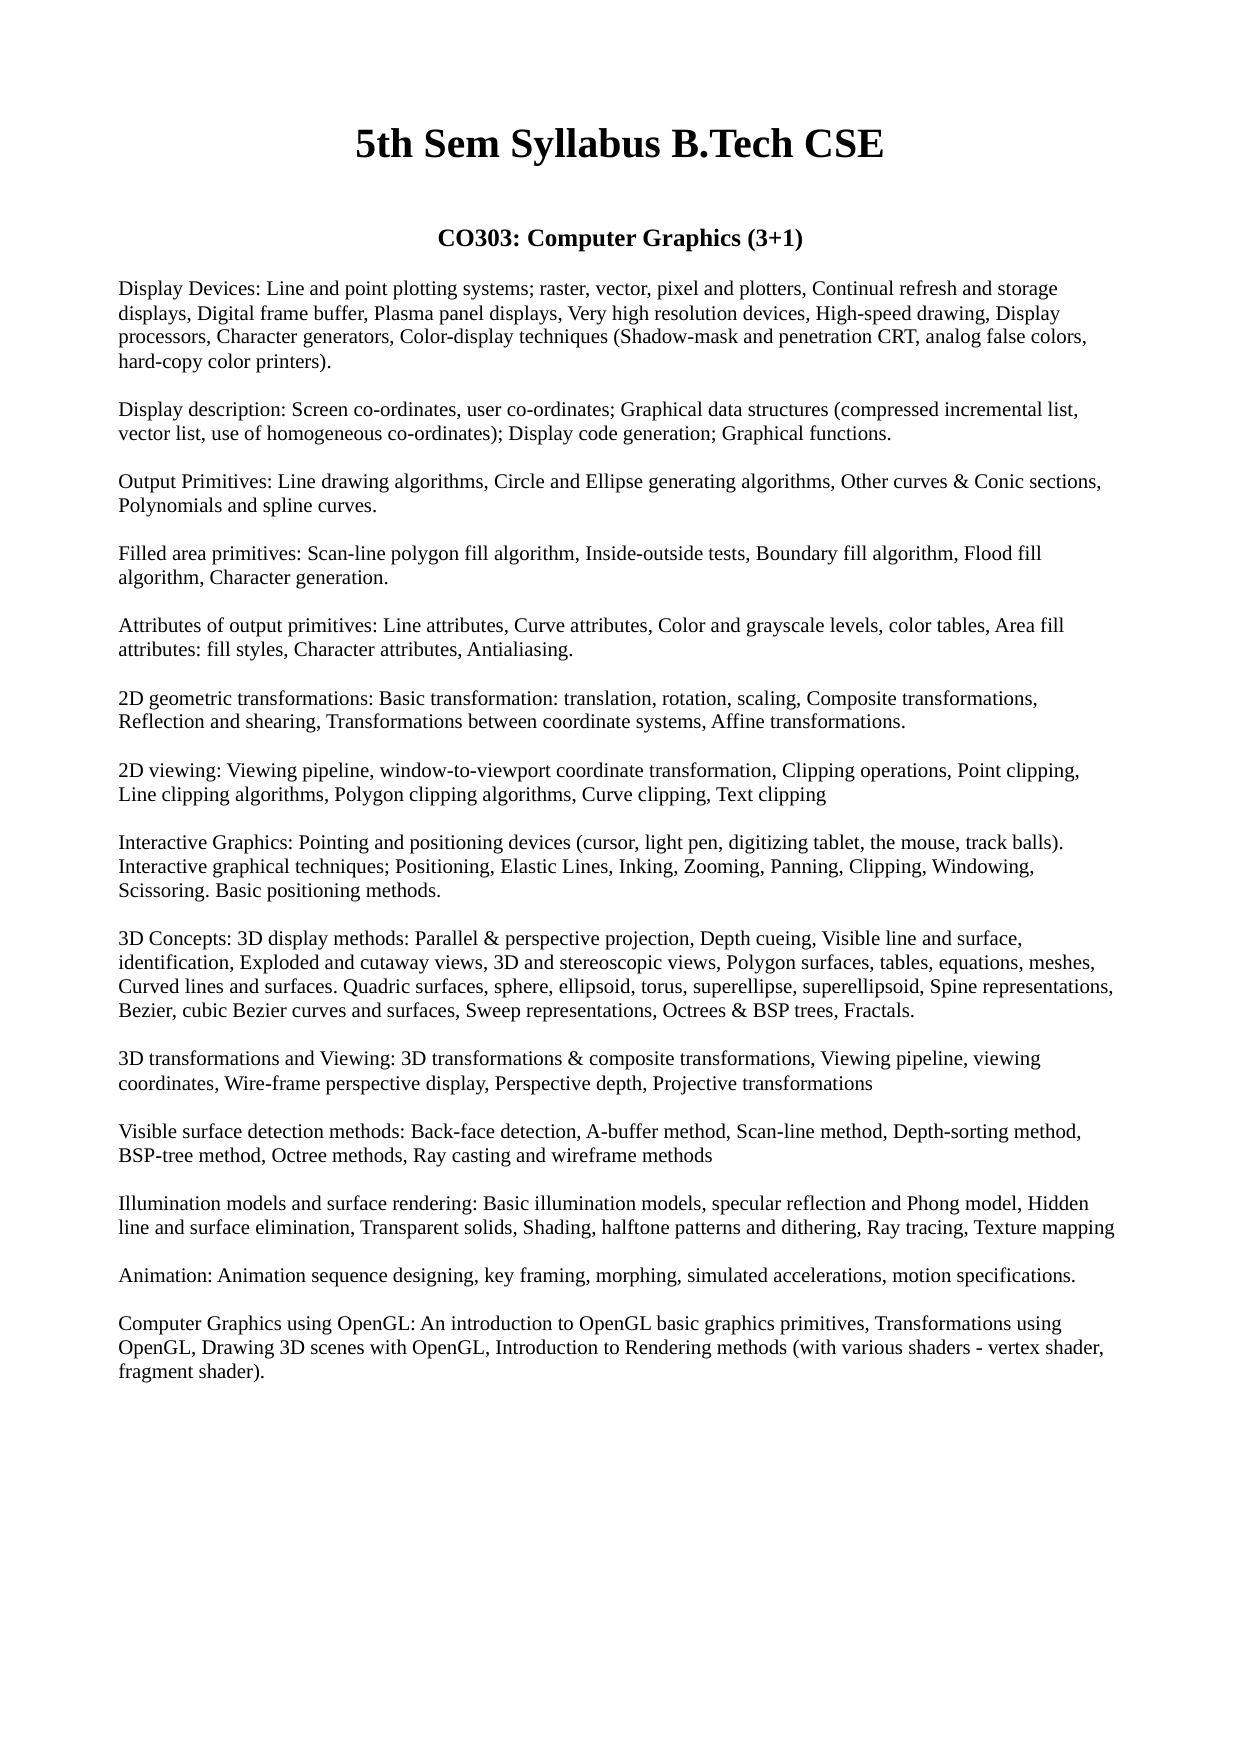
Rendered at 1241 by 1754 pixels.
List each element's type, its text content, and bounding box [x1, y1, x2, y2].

text CO303: Computer Graphics (3+1) [118, 223, 1122, 252]
text Display description: Screen co-ordinates, user co-ordinates; Graphical data structures (compressed incremental list, vector list, use of homogeneous co-ordinates); Display code generation; Graphical functions. [118, 397, 1122, 445]
text Attributes of output primitives: Line attributes, Curve attributes, Color and grayscale levels, color tables, Area fill attributes: fill styles, Character attributes, Antialiasing. [118, 613, 1122, 661]
text 2D viewing: Viewing pipeline, window-to-viewport coordinate transformation, Clipping operations, Point clipping, Line clipping algorithms, Polygon clipping algorithms, Curve clipping, Text clipping [118, 758, 1122, 806]
text Illumination models and surface rendering: Basic illumination models, specular reflection and Phong model, Hidden line and surface elimination, Transparent solids, Shading, halftone patterns and dithering, Ray tracing, Texture mapping [118, 1191, 1122, 1239]
text 5th Sem Syllabus B.Tech CSE [118, 118, 1122, 166]
text Filled area primitives: Scan-line polygon fill algorithm, Inside-outside tests, Boundary fill algorithm, Flood fill algorithm, Character generation. [118, 541, 1122, 589]
text 3D transformations and Viewing: 3D transformations & composite transformations, Viewing pipeline, viewing coordinates, Wire-frame perspective display, Perspective depth, Projective transformations [118, 1046, 1122, 1094]
text Interactive Graphics: Pointing and positioning devices (cursor, light pen, digitizing tablet, the mouse, track balls). Interactive graphical techniques; Positioning, Elastic Lines, Inking, Zooming, Panning, Clipping, Windowing, Scissoring. Basic positioning methods. [118, 830, 1122, 902]
text Display Devices: Line and point plotting systems; raster, vector, pixel and plotters, Continual refresh and storage displays, Digital frame buffer, Plasma panel displays, Very high resolution devices, High-speed drawing, Display processors, Character generators, Color-display techniques (Shadow-mask and penetration CRT, analog false colors, hard-copy color printers). [118, 276, 1122, 373]
text Visible surface detection methods: Back-face detection, A-buffer method, Scan-line method, Depth-sorting method, BSP-tree method, Octree methods, Ray casting and wireframe methods [118, 1118, 1122, 1167]
text Computer Graphics using OpenGL: An introduction to OpenGL basic graphics primitives, Transformations using OpenGL, Drawing 3D scenes with OpenGL, Introduction to Rendering methods (with various shaders - vertex shader, fragment shader). [118, 1311, 1122, 1383]
text Output Primitives: Line drawing algorithms, Circle and Ellipse generating algorithms, Other curves & Conic sections, Polynomials and spline curves. [118, 469, 1122, 517]
text Animation: Animation sequence designing, key framing, morphing, simulated accelerations, motion specifications. [118, 1263, 1122, 1287]
text 2D geometric transformations: Basic transformation: translation, rotation, scaling, Composite transformations, Reflection and shearing, Transformations between coordinate systems, Affine transformations. [118, 685, 1122, 733]
text 3D Concepts: 3D display methods: Parallel & perspective projection, Depth cueing, Visible line and surface, identification, Exploded and cutaway views, 3D and stereoscopic views, Polygon surfaces, tables, equations, meshes, Curved lines and surfaces. Quadric surfaces, sphere, ellipsoid, torus, superellipse, superellipsoid, Spine representations, Bezier, cubic Bezier curves and surfaces, Sweep representations, Octrees & BSP trees, Fractals. [118, 926, 1122, 1022]
